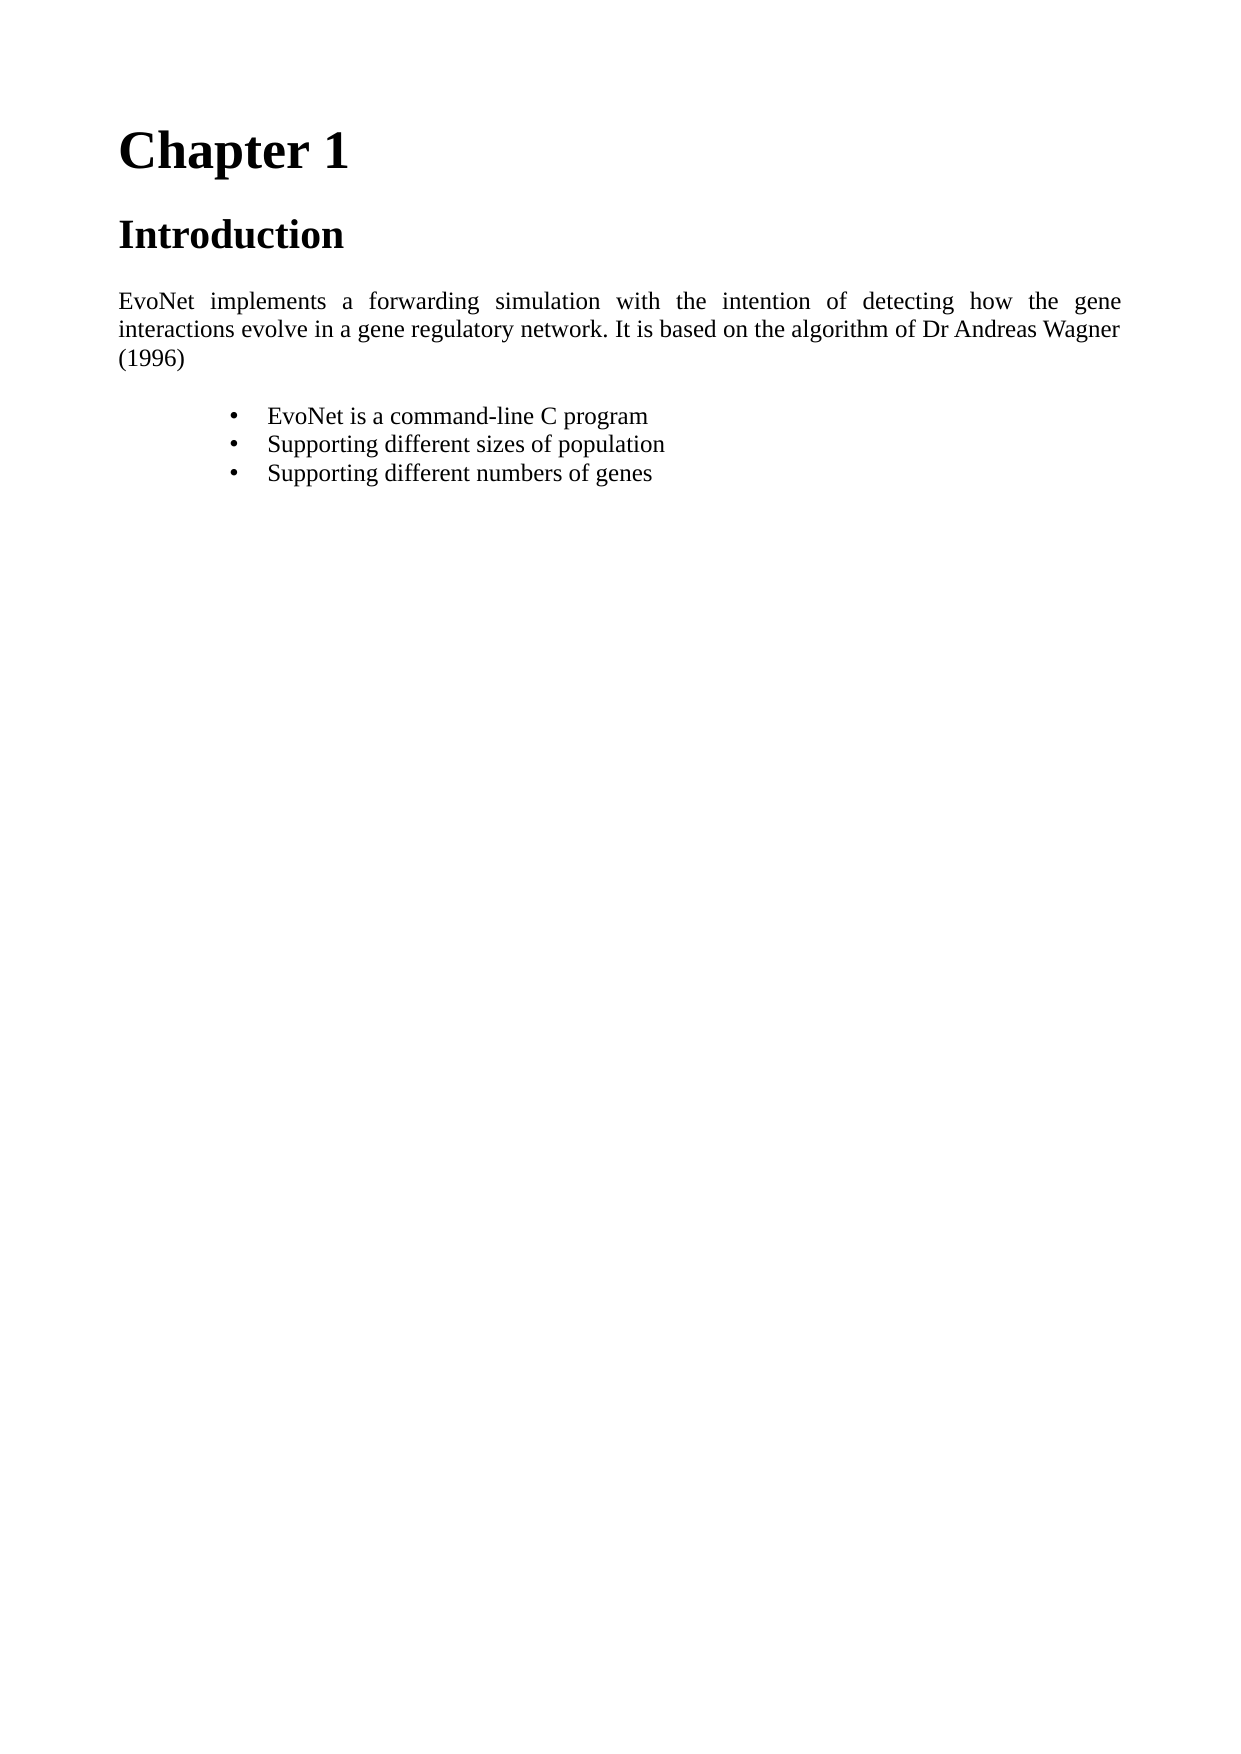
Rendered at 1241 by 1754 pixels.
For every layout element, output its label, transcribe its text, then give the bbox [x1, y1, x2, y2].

list Supporting different numbers of genes [229, 458, 1122, 487]
list EvoNet is a command-line C program [229, 401, 1122, 429]
text EvoNet implements a forwarding simulation with the intention of detecting how the gene interactions evolve in a gene regulatory network. It is based on the algorithm of Dr Andreas Wagner (1996) [118, 286, 1122, 372]
text Introduction [118, 209, 1122, 257]
text Chapter 1 [118, 118, 1122, 180]
list Supporting different sizes of population [229, 429, 1122, 458]
